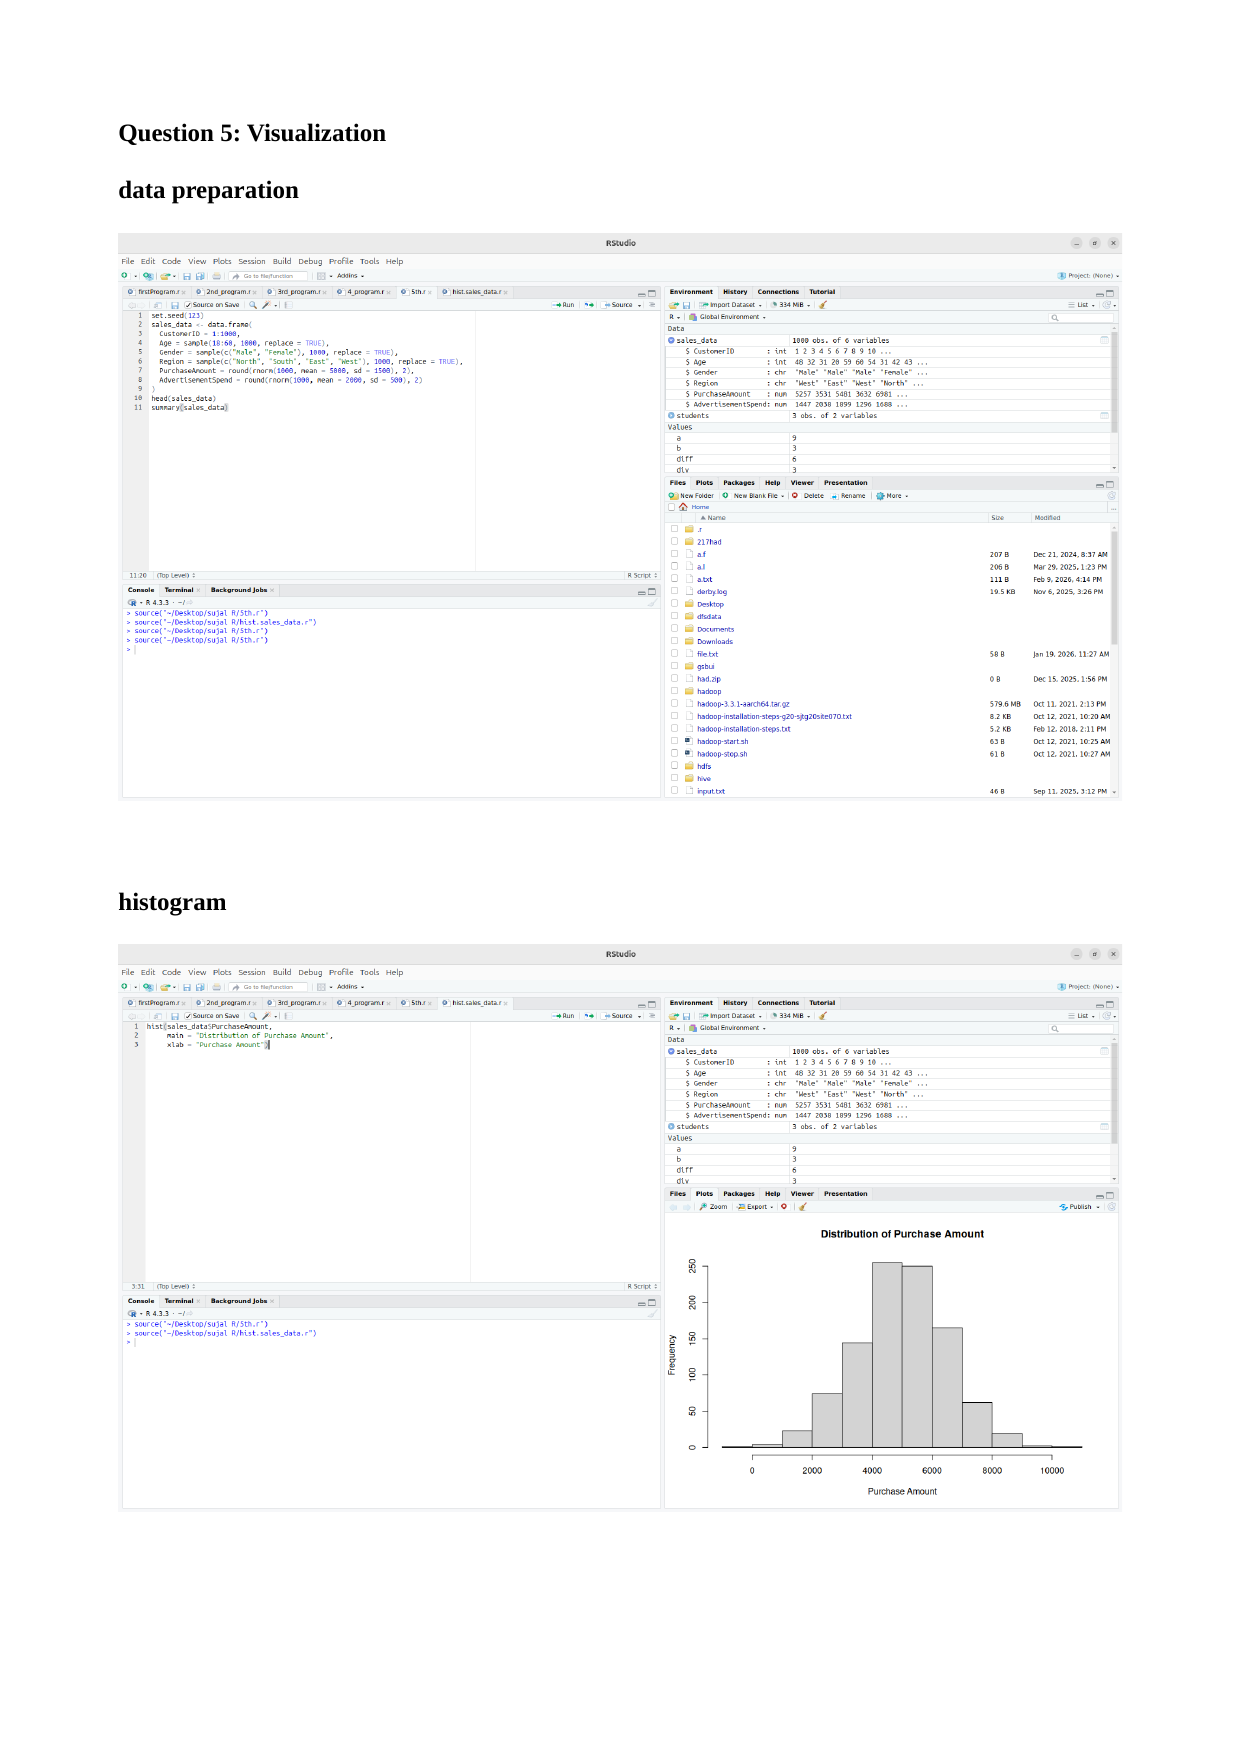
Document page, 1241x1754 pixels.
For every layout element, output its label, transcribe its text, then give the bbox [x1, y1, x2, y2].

text histogram [118, 887, 1122, 916]
picture [118, 944, 1123, 1512]
text data preparation [118, 176, 1122, 204]
picture [118, 233, 1123, 801]
text Question 5: Visualization [118, 118, 1122, 147]
